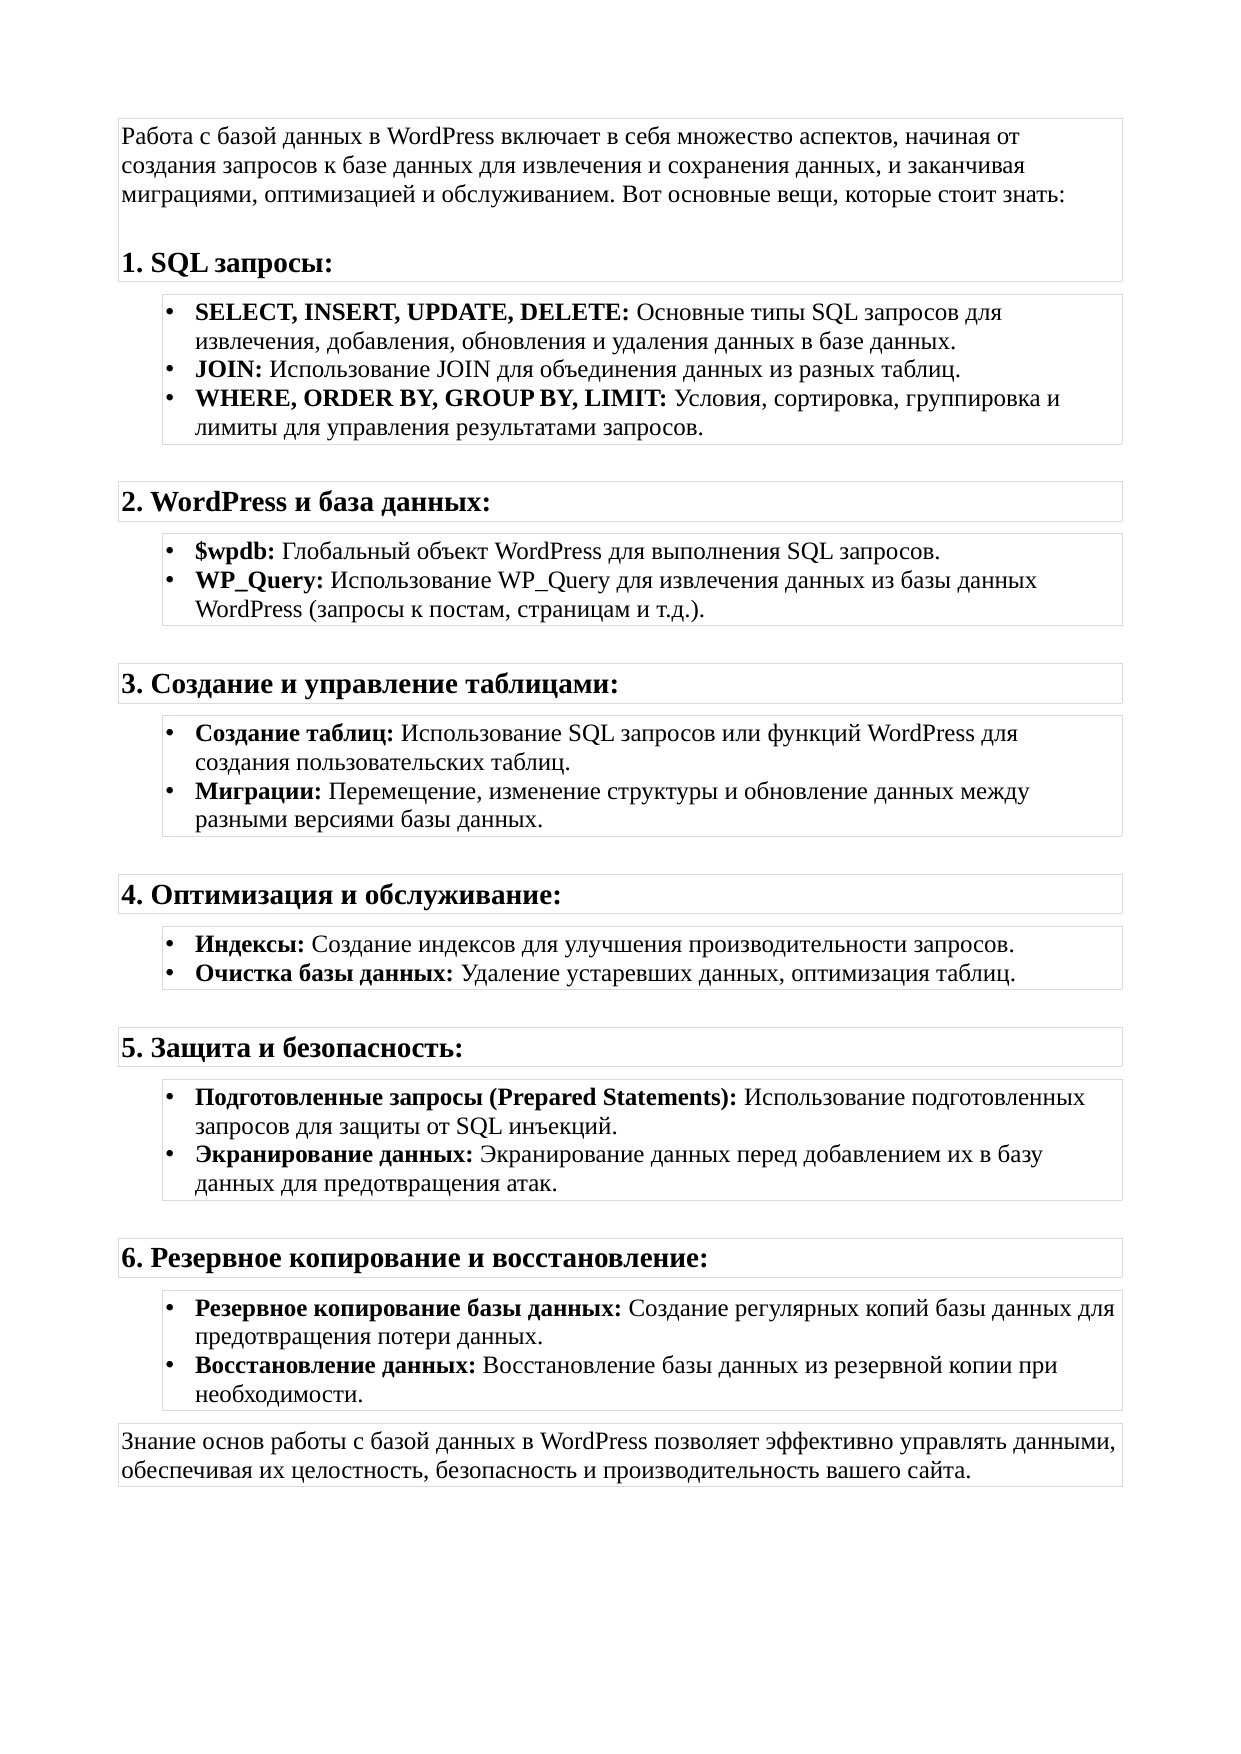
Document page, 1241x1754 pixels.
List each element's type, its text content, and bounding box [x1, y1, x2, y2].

list JOIN: Использование JOIN для объединения данных из разных таблиц. [163, 351, 1122, 380]
text Знание основ работы с базой данных в WordPress позволяет эффективно управлять данными, обеспечивая их целостность, безопасность и производительность вашего сайта. [119, 1424, 1122, 1486]
text Работа с базой данных в WordPress включает в себя множество аспектов, начиная от создания запросов к базе данных для извлечения и сохранения данных, и заканчивая миграциями, оптимизацией и обслуживанием. Вот основные вещи, которые стоит знать: [119, 119, 1122, 207]
list Подготовленные запросы (Prepared Statements): Использование подготовленных запросов для защиты от SQL инъекций. [163, 1080, 1122, 1136]
list WP_Query: Использование WP_Query для извлечения данных из базы данных WordPress (запросы к постам, страницам и т.д.). [163, 562, 1122, 625]
list Очистка базы данных: Удаление устаревших данных, оптимизация таблиц. [163, 954, 1122, 989]
list WHERE, ORDER BY, GROUP BY, LIMIT: Условия, сортировка, группировка и лимиты для управления результатами запросов. [163, 380, 1122, 444]
subtitle 6. Резервное копирование и восстановление: [119, 1239, 1122, 1277]
subtitle 1. SQL запросы: [119, 242, 1122, 281]
subtitle 4. Оптимизация и обслуживание: [119, 875, 1122, 913]
list Экранирование данных: Экранирование данных перед добавлением их в базу данных для предотвращения атак. [163, 1136, 1122, 1200]
subtitle 3. Создание и управление таблицами: [119, 664, 1122, 703]
list Индексы: Создание индексов для улучшения производительности запросов. [163, 927, 1122, 954]
subtitle 5. Защита и безопасность: [119, 1028, 1122, 1066]
list Создание таблиц: Использование SQL запросов или функций WordPress для создания пользовательских таблиц. [163, 716, 1122, 773]
list Миграции: Перемещение, изменение структуры и обновление данных между разными версиями базы данных. [163, 773, 1122, 836]
subtitle 2. WordPress и база данных: [119, 482, 1122, 521]
list Восстановление данных: Восстановление базы данных из резервной копии при необходимости. [163, 1347, 1122, 1410]
list $wpdb: Глобальный объект WordPress для выполнения SQL запросов. [163, 534, 1122, 562]
list SELECT, INSERT, UPDATE, DELETE: Основные типы SQL запросов для извлечения, добавления, обновления и удаления данных в базе данных. [163, 295, 1122, 351]
list Резервное копирование базы данных: Создание регулярных копий базы данных для предотвращения потери данных. [163, 1291, 1122, 1347]
